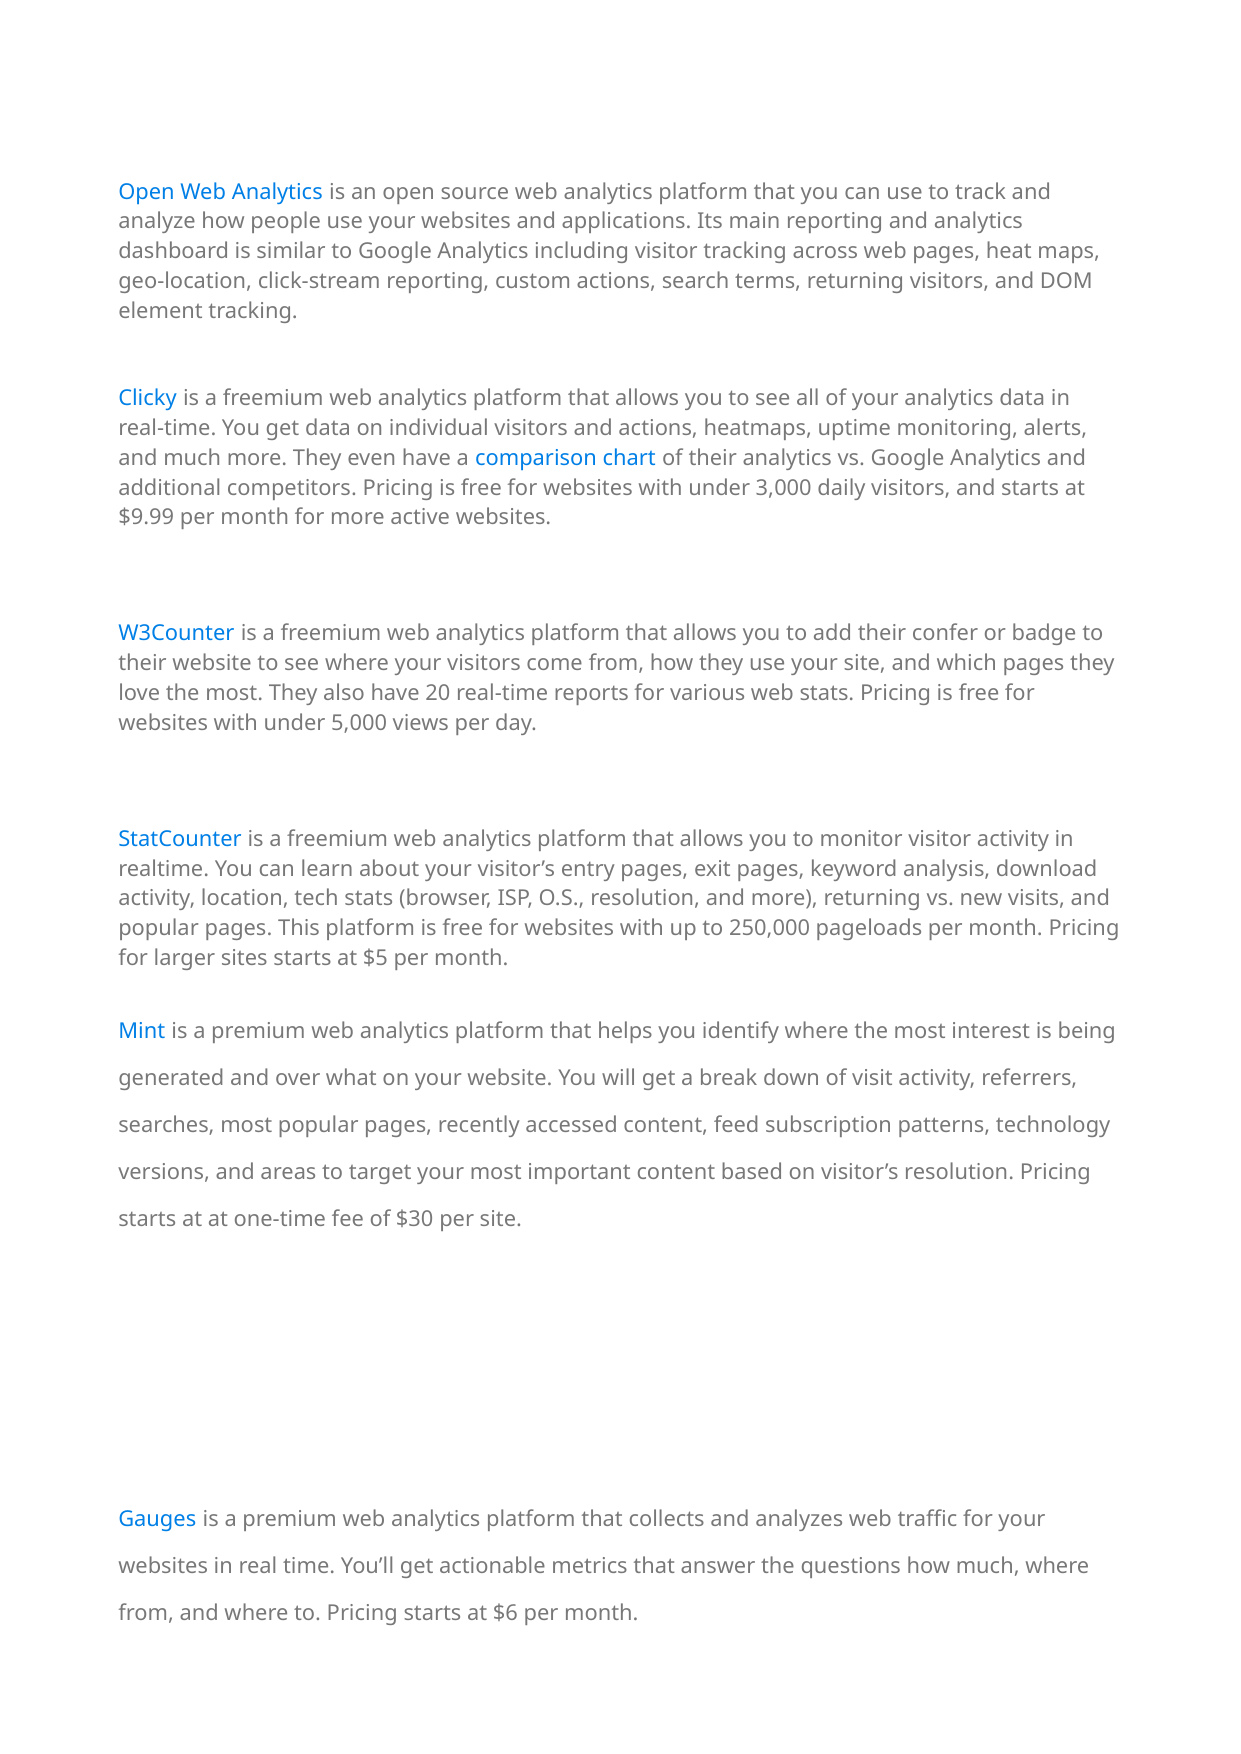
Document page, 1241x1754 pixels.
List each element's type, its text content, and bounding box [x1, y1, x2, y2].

text Clicky is a freemium web analytics platform that allows you to see all of your analytics data in real-time. You get data on individual visitors and actions, heatmaps, uptime monitoring, alerts, and much more. They even have a comparison chart of their analytics vs. Google Analytics and additional competitors. Pricing is free for websites with under 3,000 daily visitors, and starts at $9.99 per month for more active websites. [118, 382, 1122, 531]
text W3Counter is a freemium web analytics platform that allows you to add their confer or badge to their website to see where your visitors come from, how they use your site, and which pages they love the most. They also have 20 real-time reports for various web stats. Pricing is free for websites with under 5,000 views per day. [118, 617, 1122, 736]
text StatCounter is a freemium web analytics platform that allows you to monitor visitor activity in realtime. You can learn about your visitor’s entry pages, exit pages, keyword analysis, download activity, location, tech stats (browser, ISP, O.S., resolution, and more), returning vs. new visits, and popular pages. This platform is free for websites with up to 250,000 pageloads per month. Pricing for larger sites starts at $5 per month. [118, 823, 1122, 972]
text Mint is a premium web analytics platform that helps you identify where the most interest is being generated and over what on your website. You will get a break down of visit activity, referrers, searches, most popular pages, recently accessed content, feed subscription patterns, technology versions, and areas to target your most important content based on visitor’s resolution. Pricing starts at at one-time fee of $30 per site. [118, 998, 1122, 1233]
text Gauges is a premium web analytics platform that collects and analyzes web traffic for your websites in real time. You’ll get actionable metrics that answer the questions how much, where from, and where to. Pricing starts at $6 per month. [118, 1486, 1122, 1626]
text Open Web Analytics is an open source web analytics platform that you can use to track and analyze how people use your websites and applications. Its main reporting and analytics dashboard is similar to Google Analytics including visitor tracking across web pages, heat maps, geo-location, click-stream reporting, custom actions, search terms, returning visitors, and DOM element tracking. [118, 176, 1122, 324]
